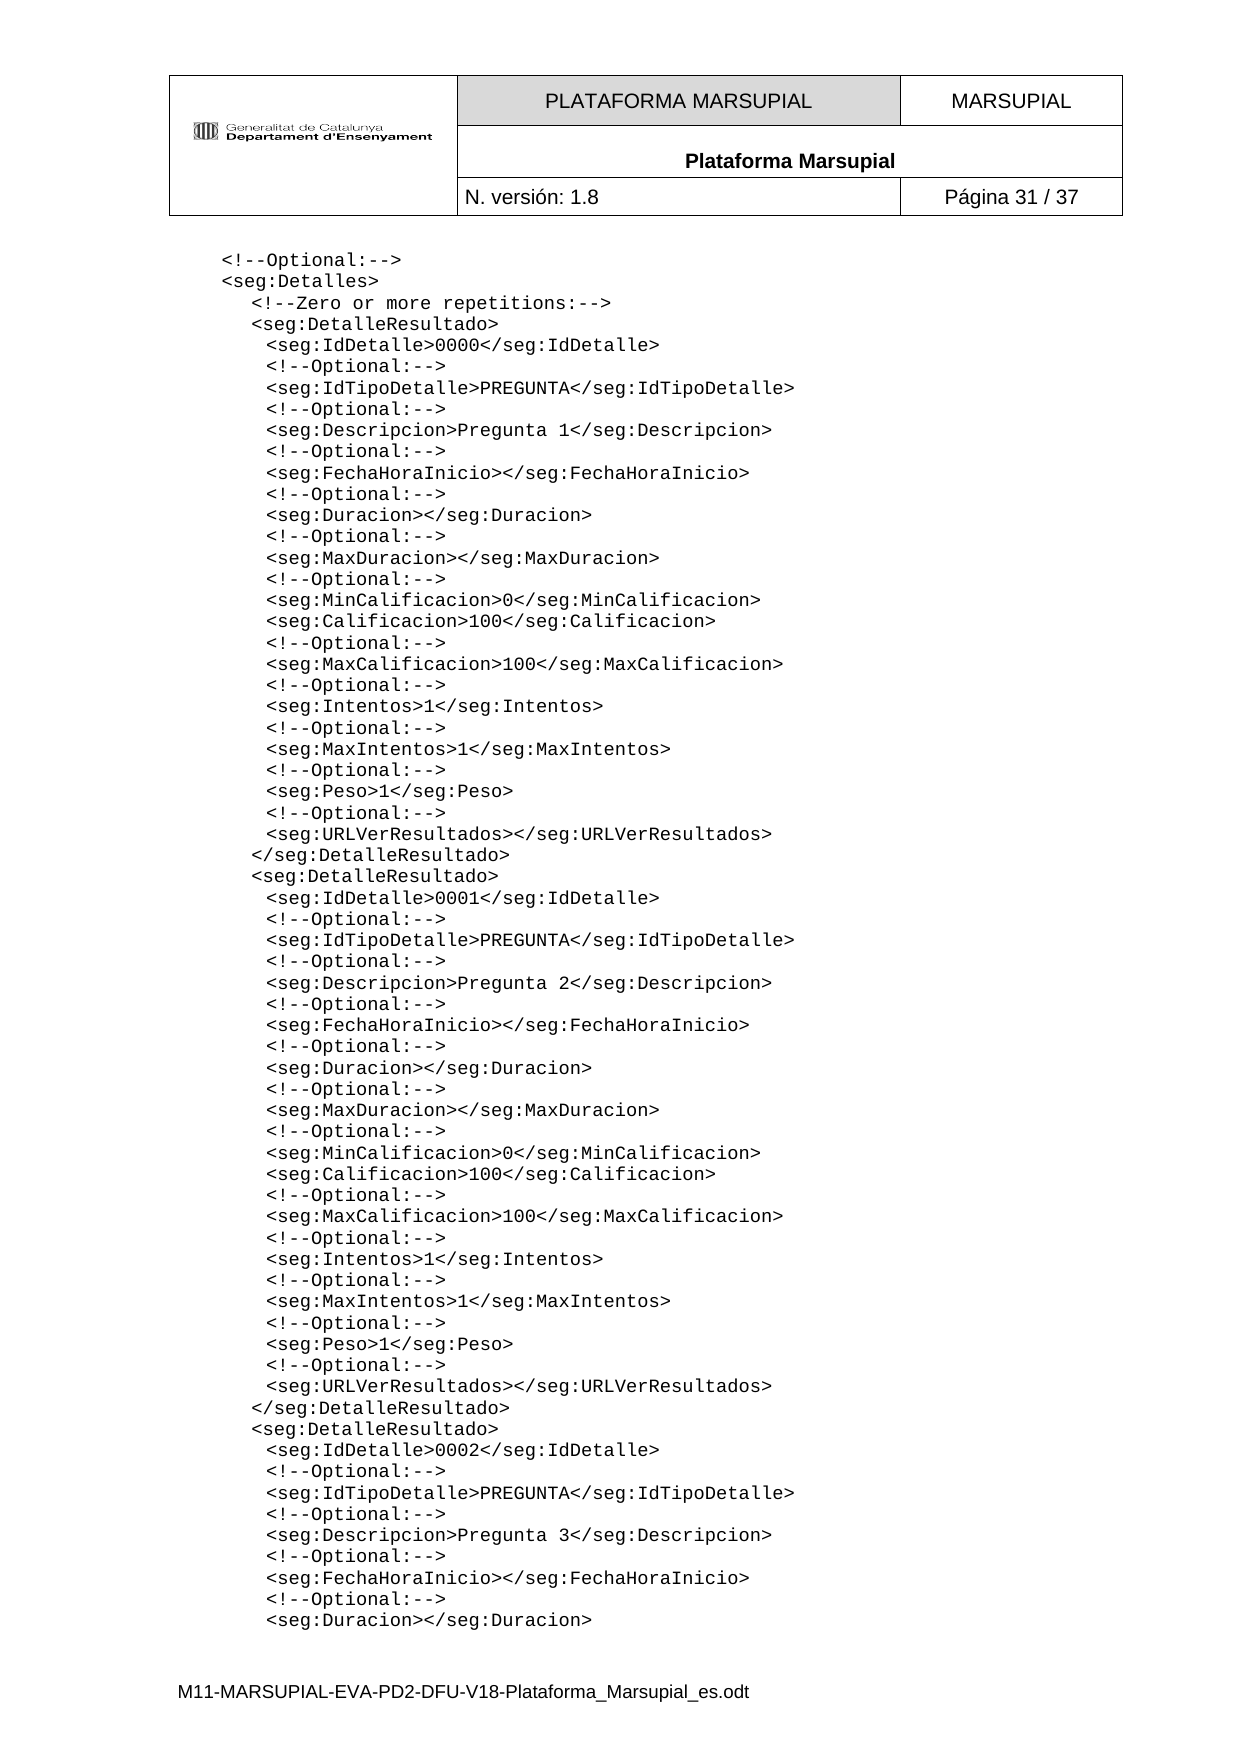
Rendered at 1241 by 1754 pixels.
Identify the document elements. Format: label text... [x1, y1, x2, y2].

text <seg:Detalles> [177, 272, 1122, 293]
text <!--Optional:--> [177, 995, 1122, 1016]
text <seg:Intentos>1</seg:Intentos> [177, 1250, 1122, 1271]
text <!--Optional:--> [177, 676, 1122, 697]
text <!--Optional:--> [177, 357, 1122, 378]
text <seg:MaxCalificacion>100</seg:MaxCalificacion> [177, 1207, 1122, 1228]
text <seg:Duracion></seg:Duracion> [177, 506, 1122, 527]
text <seg:IdDetalle>0000</seg:IdDetalle> [177, 336, 1122, 357]
text <!--Optional:--> [177, 1037, 1122, 1058]
text <!--Optional:--> [177, 1122, 1122, 1143]
text <!--Optional:--> [177, 952, 1122, 973]
text <seg:Duracion></seg:Duracion> [177, 1058, 1122, 1080]
text <seg:MaxDuracion></seg:MaxDuracion> [177, 1101, 1122, 1122]
text <seg:IdDetalle>0002</seg:IdDetalle> [177, 1441, 1122, 1462]
text <!--Optional:--> [177, 803, 1122, 825]
text <seg:MaxDuracion></seg:MaxDuracion> [177, 548, 1122, 570]
text <seg:Descripcion>Pregunta 1</seg:Descripcion> [177, 421, 1122, 442]
text <!--Optional:--> [177, 1271, 1122, 1292]
text <!--Optional:--> [177, 1080, 1122, 1101]
text <!--Optional:--> [177, 633, 1122, 655]
text <seg:DetalleResultado> [177, 1420, 1122, 1441]
text <!--Optional:--> [177, 1462, 1122, 1483]
text <seg:Duracion></seg:Duracion> [177, 1611, 1122, 1632]
text <seg:FechaHoraInicio></seg:FechaHoraInicio> [177, 1568, 1122, 1590]
text <seg:Peso>1</seg:Peso> [177, 782, 1122, 803]
text <!--Optional:--> [177, 400, 1122, 421]
text <seg:URLVerResultados></seg:URLVerResultados> [177, 1377, 1122, 1398]
text <seg:MaxIntentos>1</seg:MaxIntentos> [177, 1292, 1122, 1313]
text <!--Optional:--> [177, 1547, 1122, 1568]
text <seg:Calificacion>100</seg:Calificacion> [177, 612, 1122, 633]
text <!--Optional:--> [177, 1590, 1122, 1611]
text <!--Optional:--> [177, 1186, 1122, 1207]
text <!--Optional:--> [177, 761, 1122, 782]
text <seg:IdTipoDetalle>PREGUNTA</seg:IdTipoDetalle> [177, 1483, 1122, 1505]
text <seg:Peso>1</seg:Peso> [177, 1335, 1122, 1356]
text <!--Optional:--> [177, 1505, 1122, 1526]
text <!--Optional:--> [177, 570, 1122, 591]
text <seg:FechaHoraInicio></seg:FechaHoraInicio> [177, 1016, 1122, 1037]
text <seg:IdTipoDetalle>PREGUNTA</seg:IdTipoDetalle> [177, 378, 1122, 400]
text <!--Optional:--> [177, 251, 1122, 272]
text <seg:IdTipoDetalle>PREGUNTA</seg:IdTipoDetalle> [177, 931, 1122, 952]
text <seg:Descripcion>Pregunta 2</seg:Descripcion> [177, 973, 1122, 995]
text <!--Optional:--> [177, 527, 1122, 548]
text </seg:DetalleResultado> [177, 846, 1122, 867]
text <!--Optional:--> [177, 1356, 1122, 1377]
text <seg:Descripcion>Pregunta 3</seg:Descripcion> [177, 1526, 1122, 1547]
text <seg:FechaHoraInicio></seg:FechaHoraInicio> [177, 463, 1122, 485]
text <!--Optional:--> [177, 442, 1122, 463]
text <!--Zero or more repetitions:--> [177, 293, 1122, 315]
text <!--Optional:--> [177, 910, 1122, 931]
text <!--Optional:--> [177, 485, 1122, 506]
text <seg:Calificacion>100</seg:Calificacion> [177, 1165, 1122, 1186]
text <!--Optional:--> [177, 718, 1122, 740]
text <seg:MinCalificacion>0</seg:MinCalificacion> [177, 1143, 1122, 1165]
text <seg:MaxCalificacion>100</seg:MaxCalificacion> [177, 655, 1122, 676]
text <!--Optional:--> [177, 1228, 1122, 1250]
text <seg:DetalleResultado> [177, 867, 1122, 888]
text <seg:MinCalificacion>0</seg:MinCalificacion> [177, 591, 1122, 612]
text <seg:Intentos>1</seg:Intentos> [177, 697, 1122, 718]
text <seg:MaxIntentos>1</seg:MaxIntentos> [177, 740, 1122, 761]
text <seg:URLVerResultados></seg:URLVerResultados> [177, 825, 1122, 846]
text <seg:IdDetalle>0001</seg:IdDetalle> [177, 888, 1122, 910]
text </seg:DetalleResultado> [177, 1398, 1122, 1420]
text <seg:DetalleResultado> [177, 315, 1122, 336]
text <!--Optional:--> [177, 1313, 1122, 1335]
